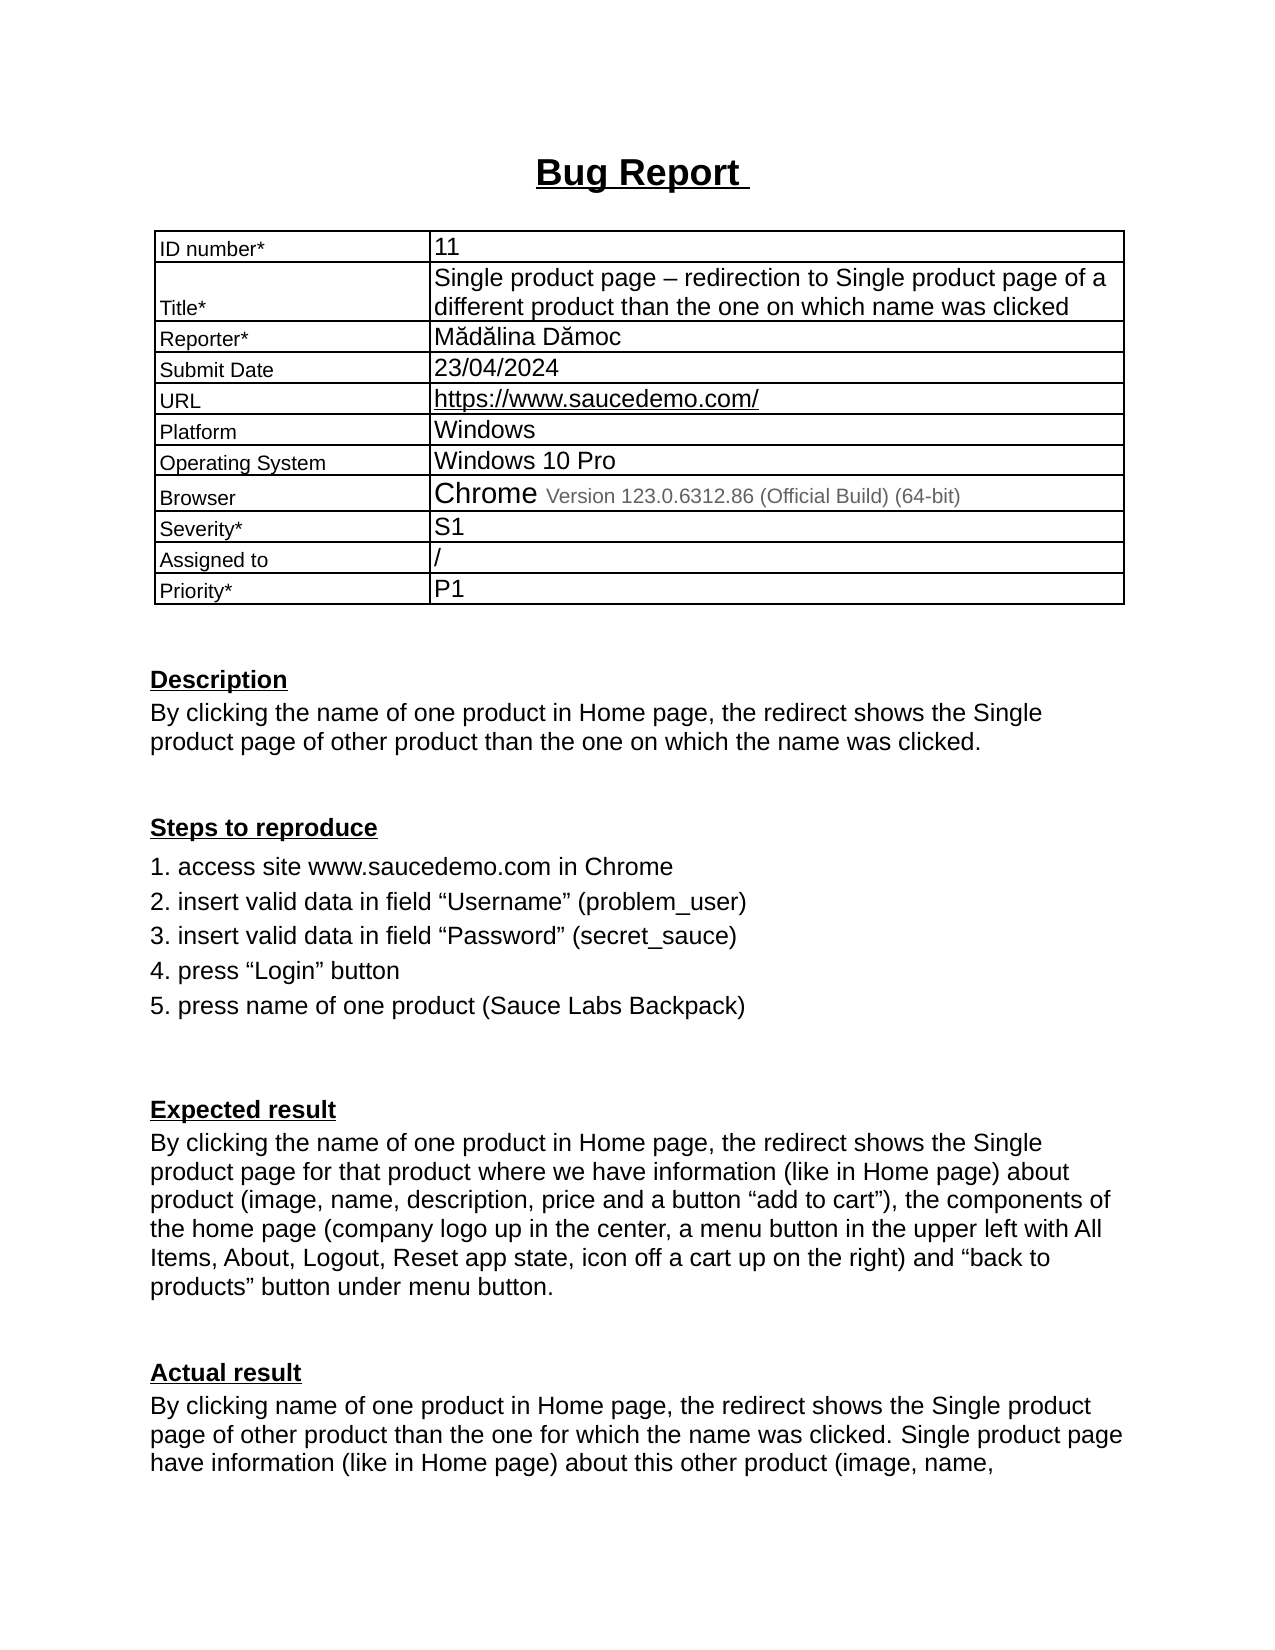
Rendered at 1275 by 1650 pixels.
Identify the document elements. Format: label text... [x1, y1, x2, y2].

table_cell Windows 10 Pro [431, 446, 1123, 474]
text Steps to reproduce [150, 813, 1125, 842]
table_cell Chrome Version 123.0.6312.86 (Official Build) (64-bit) [431, 476, 1123, 510]
text Actual result [150, 1358, 1125, 1387]
table_header 11 [431, 232, 1123, 261]
table_cell https://www.saucedemo.com/ [431, 384, 1123, 413]
table_cell Reporter* [156, 322, 429, 351]
text 5. press name of one product (Sauce Labs Backpack) [150, 991, 1125, 1019]
text Description [150, 665, 1125, 694]
table_cell S1 [431, 512, 1123, 541]
table_cell 23/04/2024 [431, 353, 1123, 382]
table_cell Submit Date [156, 353, 429, 382]
text Expected result [150, 1095, 1125, 1123]
table_cell Operating System [156, 446, 429, 474]
table_cell Platform [156, 415, 429, 443]
table_cell Assigned to [156, 543, 429, 572]
text By clicking the name of one product in Home page, the redirect shows the Single product page for that product where we have information (like in Home page) about product (image, name, description, price and a button “add to cart”), the components of the home page (company logo up in the center, a menu button in the upper left with All Items, About, Logout, Reset app state, icon off a cart up on the right) and “back to products” button under menu button. [150, 1128, 1125, 1300]
table_cell Single product page – redirection to Single product page of a different product than the one on which name was clicked [431, 263, 1123, 320]
text 1. access site www.saucedemo.com in Chrome [150, 852, 1125, 881]
table_cell Mădălina Dămoc [431, 322, 1123, 351]
table_cell / [431, 543, 1123, 572]
text By clicking the name of one product in Home page, the redirect shows the Single product page of other product than the one on which the name was clicked. [150, 698, 1125, 756]
table_header ID number* [156, 232, 429, 261]
table_cell Windows [431, 415, 1123, 443]
text 2. insert valid data in field “Username” (problem_user) [150, 887, 1125, 915]
text 4. press “Login” button [150, 956, 1125, 985]
text 3. insert valid data in field “Password” (secret_sauce) [150, 921, 1125, 950]
table_cell Browser [156, 476, 429, 510]
table_cell URL [156, 384, 429, 413]
table_cell Priority* [156, 574, 429, 602]
table_cell P1 [431, 574, 1123, 602]
text By clicking name of one product in Home page, the redirect shows the Single product page of other product than the one for which the name was clicked. Single product page have information (like in Home page) about this other product (image, name, [150, 1391, 1125, 1477]
table_cell Severity* [156, 512, 429, 541]
text Bug Report [150, 150, 1125, 193]
table_cell Title* [156, 263, 429, 320]
